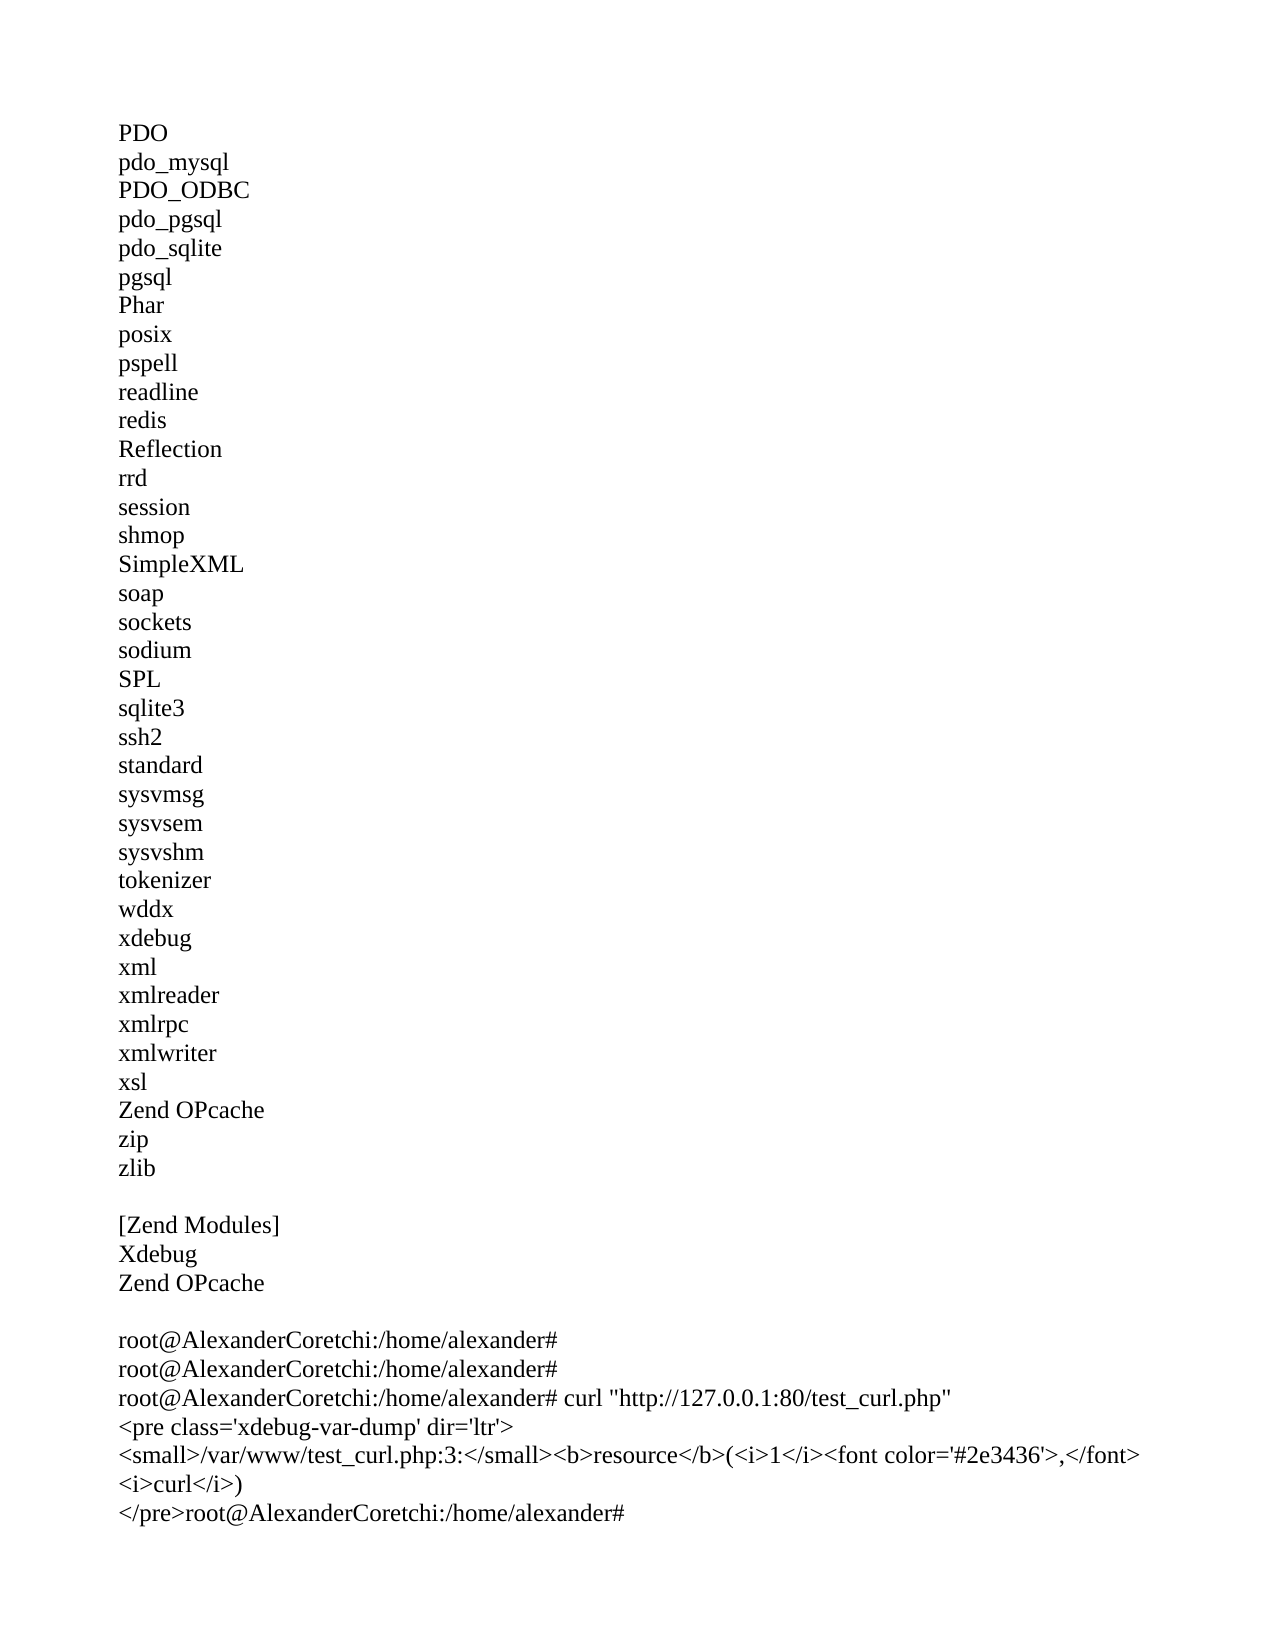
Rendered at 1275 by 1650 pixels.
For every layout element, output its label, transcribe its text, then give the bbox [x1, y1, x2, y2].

text Phar [118, 291, 1157, 319]
text xmlwriter [118, 1038, 1157, 1067]
text Reflection [118, 434, 1157, 463]
text SPL [118, 664, 1157, 693]
text xml [118, 952, 1157, 981]
text wddx [118, 894, 1157, 923]
text zip [118, 1124, 1157, 1153]
text <pre class='xdebug-var-dump' dir='ltr'> [118, 1412, 1157, 1441]
text sockets [118, 607, 1157, 636]
text </pre>root@AlexanderCoretchi:/home/alexander# [118, 1498, 1157, 1527]
text PDO [118, 118, 1157, 147]
text sysvsem [118, 808, 1157, 837]
text tokenizer [118, 866, 1157, 894]
text root@AlexanderCoretchi:/home/alexander# [118, 1354, 1157, 1383]
text xmlreader [118, 981, 1157, 1009]
text readline [118, 377, 1157, 406]
text pdo_pgsql [118, 204, 1157, 233]
text session [118, 492, 1157, 521]
text rrd [118, 463, 1157, 492]
text zlib [118, 1153, 1157, 1182]
text standard [118, 751, 1157, 779]
text sodium [118, 636, 1157, 664]
text xsl [118, 1067, 1157, 1096]
text pgsql [118, 262, 1157, 291]
text SimpleXML [118, 549, 1157, 578]
text root@AlexanderCoretchi:/home/alexander# [118, 1326, 1157, 1354]
text pdo_mysql [118, 147, 1157, 176]
text Zend OPcache [118, 1268, 1157, 1297]
text xdebug [118, 923, 1157, 952]
text pdo_sqlite [118, 233, 1157, 262]
text sqlite3 [118, 693, 1157, 722]
text posix [118, 319, 1157, 348]
text PDO_ODBC [118, 176, 1157, 204]
text shmop [118, 521, 1157, 549]
text Xdebug [118, 1239, 1157, 1268]
text <small>/var/www/test_curl.php:3:</small><b>resource</b>(<i>1</i><font color='#2e3436'>,</font> <i>curl</i>) [118, 1441, 1157, 1498]
text soap [118, 578, 1157, 607]
text Zend OPcache [118, 1096, 1157, 1124]
text sysvmsg [118, 779, 1157, 808]
text ssh2 [118, 722, 1157, 751]
text xmlrpc [118, 1009, 1157, 1038]
text root@AlexanderCoretchi:/home/alexander# curl "http://127.0.0.1:80/test_curl.php" [118, 1383, 1157, 1412]
text redis [118, 406, 1157, 434]
text [Zend Modules] [118, 1211, 1157, 1239]
text pspell [118, 348, 1157, 377]
text sysvshm [118, 837, 1157, 866]
